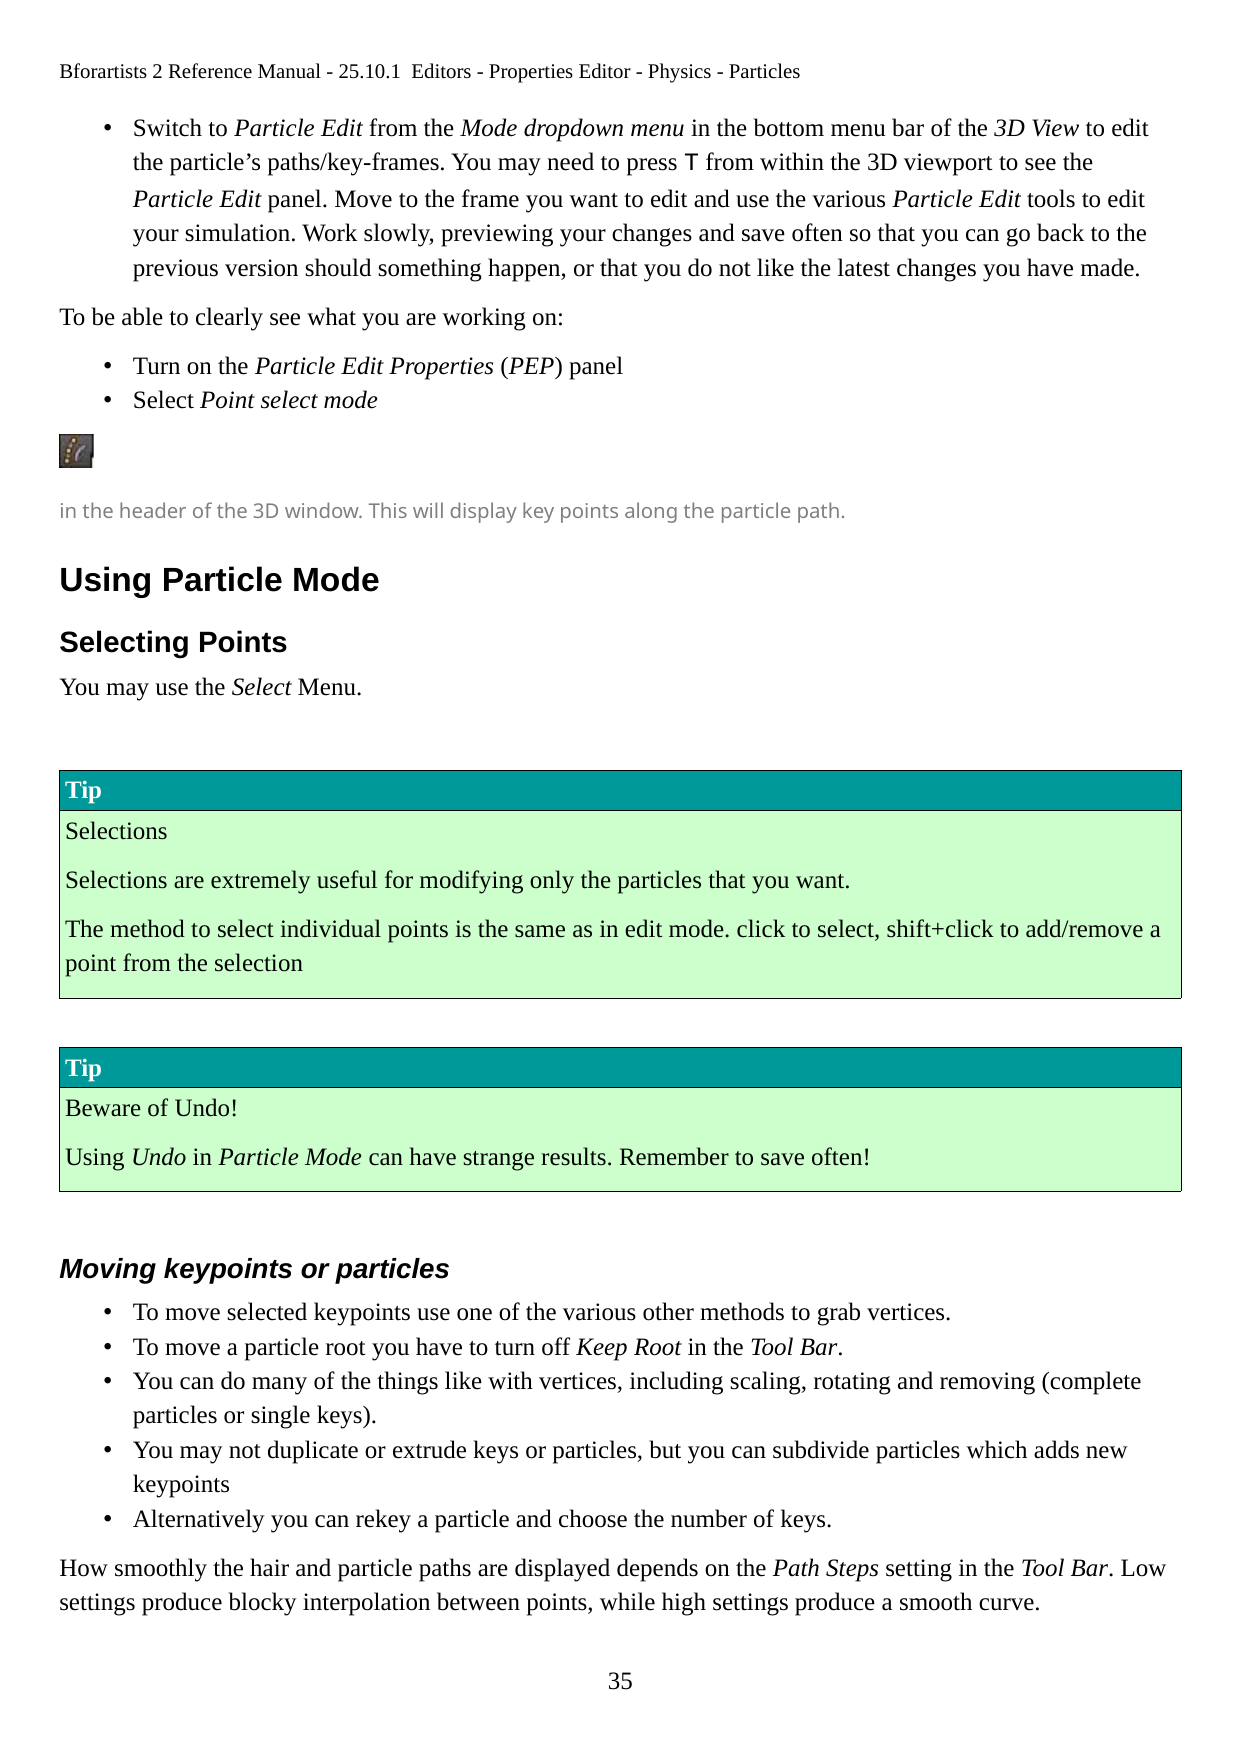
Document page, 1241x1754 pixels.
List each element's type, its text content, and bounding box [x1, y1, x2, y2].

picture [59, 434, 94, 468]
text in the header of the 3D window. This will display key points along the particle path. [59, 493, 1181, 524]
list Switch to Particle Edit from the Mode dropdown menu in the bottom menu bar of the 3D View to edit the particle’s paths/key-frames. You may need to press T from within the 3D viewport to see the Particle Edit panel. Move to the frame you want to edit and use the various Particle Edit tools to edit your simulation. Work slowly, previewing your changes and save often so that you can go back to the previous version should something happen, or that you do not like the latest changes you have made. [103, 113, 1181, 281]
list You can do many of the things like with vertices, including scaling, rotating and removing (complete particles or single keys). [103, 1366, 1181, 1429]
subtitle Selecting Points [59, 625, 1181, 659]
list Alternatively you can rekey a particle and choose the number of keys. [103, 1504, 1181, 1533]
list Select Point select mode [103, 385, 1181, 414]
table_cell Beware of Undo! Using Undo in Particle Mode can have strange results. Remember to save often! [60, 1088, 1181, 1191]
list To move selected keypoints use one of the various other methods to grab vertices. [103, 1297, 1181, 1326]
table_header Tip [60, 1048, 1181, 1087]
text You may use the Select Menu. [59, 672, 1181, 700]
table_header Tip [60, 771, 1181, 810]
subtitle Using Particle Mode [59, 560, 1181, 598]
list To move a particle root you have to turn off Keep Root in the Tool Bar. [103, 1332, 1181, 1360]
list You may not duplicate or extrude keys or particles, but you can subdivide particles which adds new keypoints [103, 1435, 1181, 1498]
text To be able to clearly see what you are working on: [59, 302, 1181, 330]
text How smoothly the hair and particle paths are displayed depends on the Path Steps setting in the Tool Bar. Low settings produce blocky interpolation between points, while high settings produce a smooth curve. [59, 1553, 1181, 1616]
list Turn on the Particle Edit Properties (PEP) panel [103, 351, 1181, 379]
table_cell Selections Selections are extremely useful for modifying only the particles that you want. The method to select individual points is the same as in edit mode. click to select, shift+click to add/remove a point from the selection [60, 811, 1181, 998]
subtitle Moving keypoints or particles [59, 1253, 1181, 1284]
